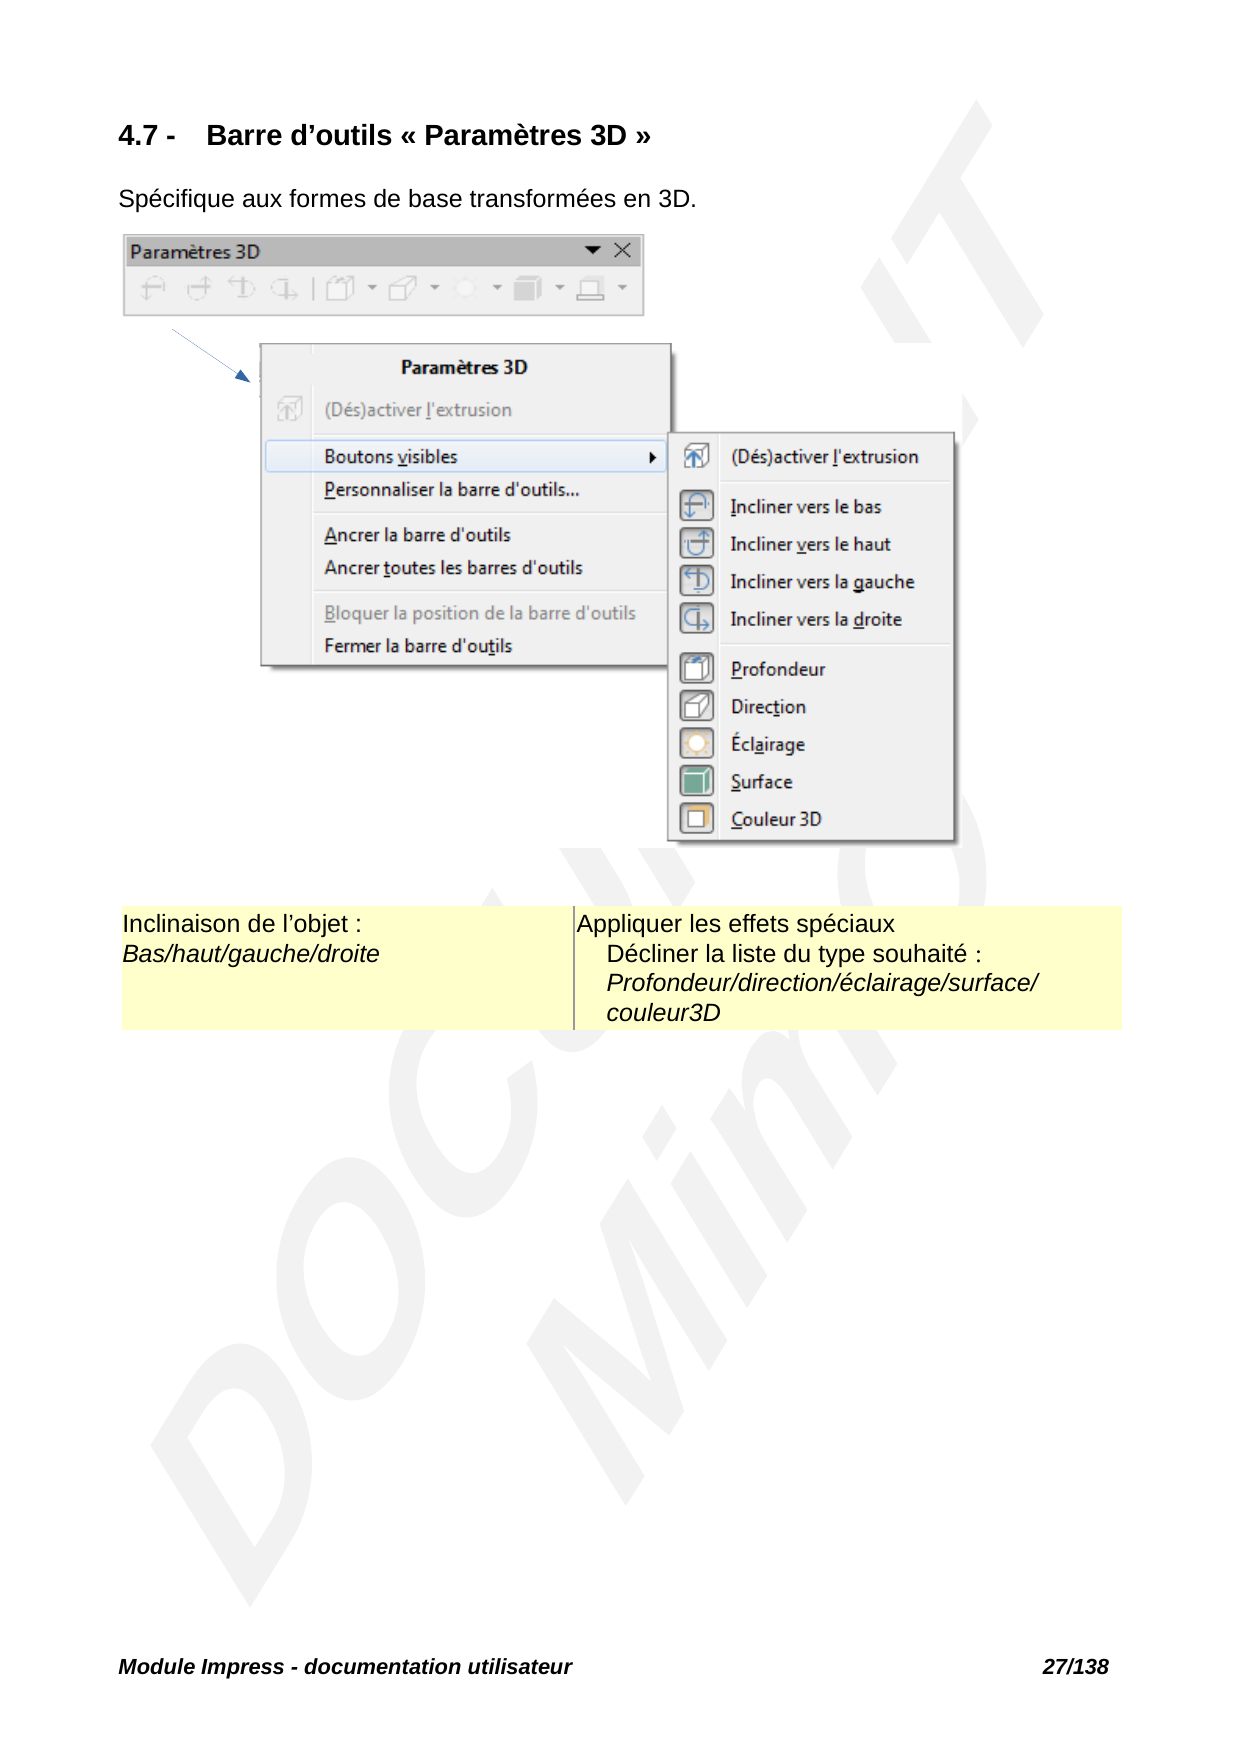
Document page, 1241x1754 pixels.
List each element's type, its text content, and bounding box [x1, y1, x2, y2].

table_header Appliquer les effets spéciaux Décliner la liste du type souhaité : Profondeur/direction/éclairage/surface/couleur3D [575, 906, 1122, 1030]
subtitle Barre d’outils « Paramètres 3D » [118, 118, 1122, 152]
picture [121, 234, 648, 321]
text Spécifique aux formes de base transformées en 3D. [118, 183, 1122, 212]
picture [259, 343, 963, 848]
table_header Inclinaison de l’objet : Bas/haut/gauche/droite [122, 906, 573, 1030]
